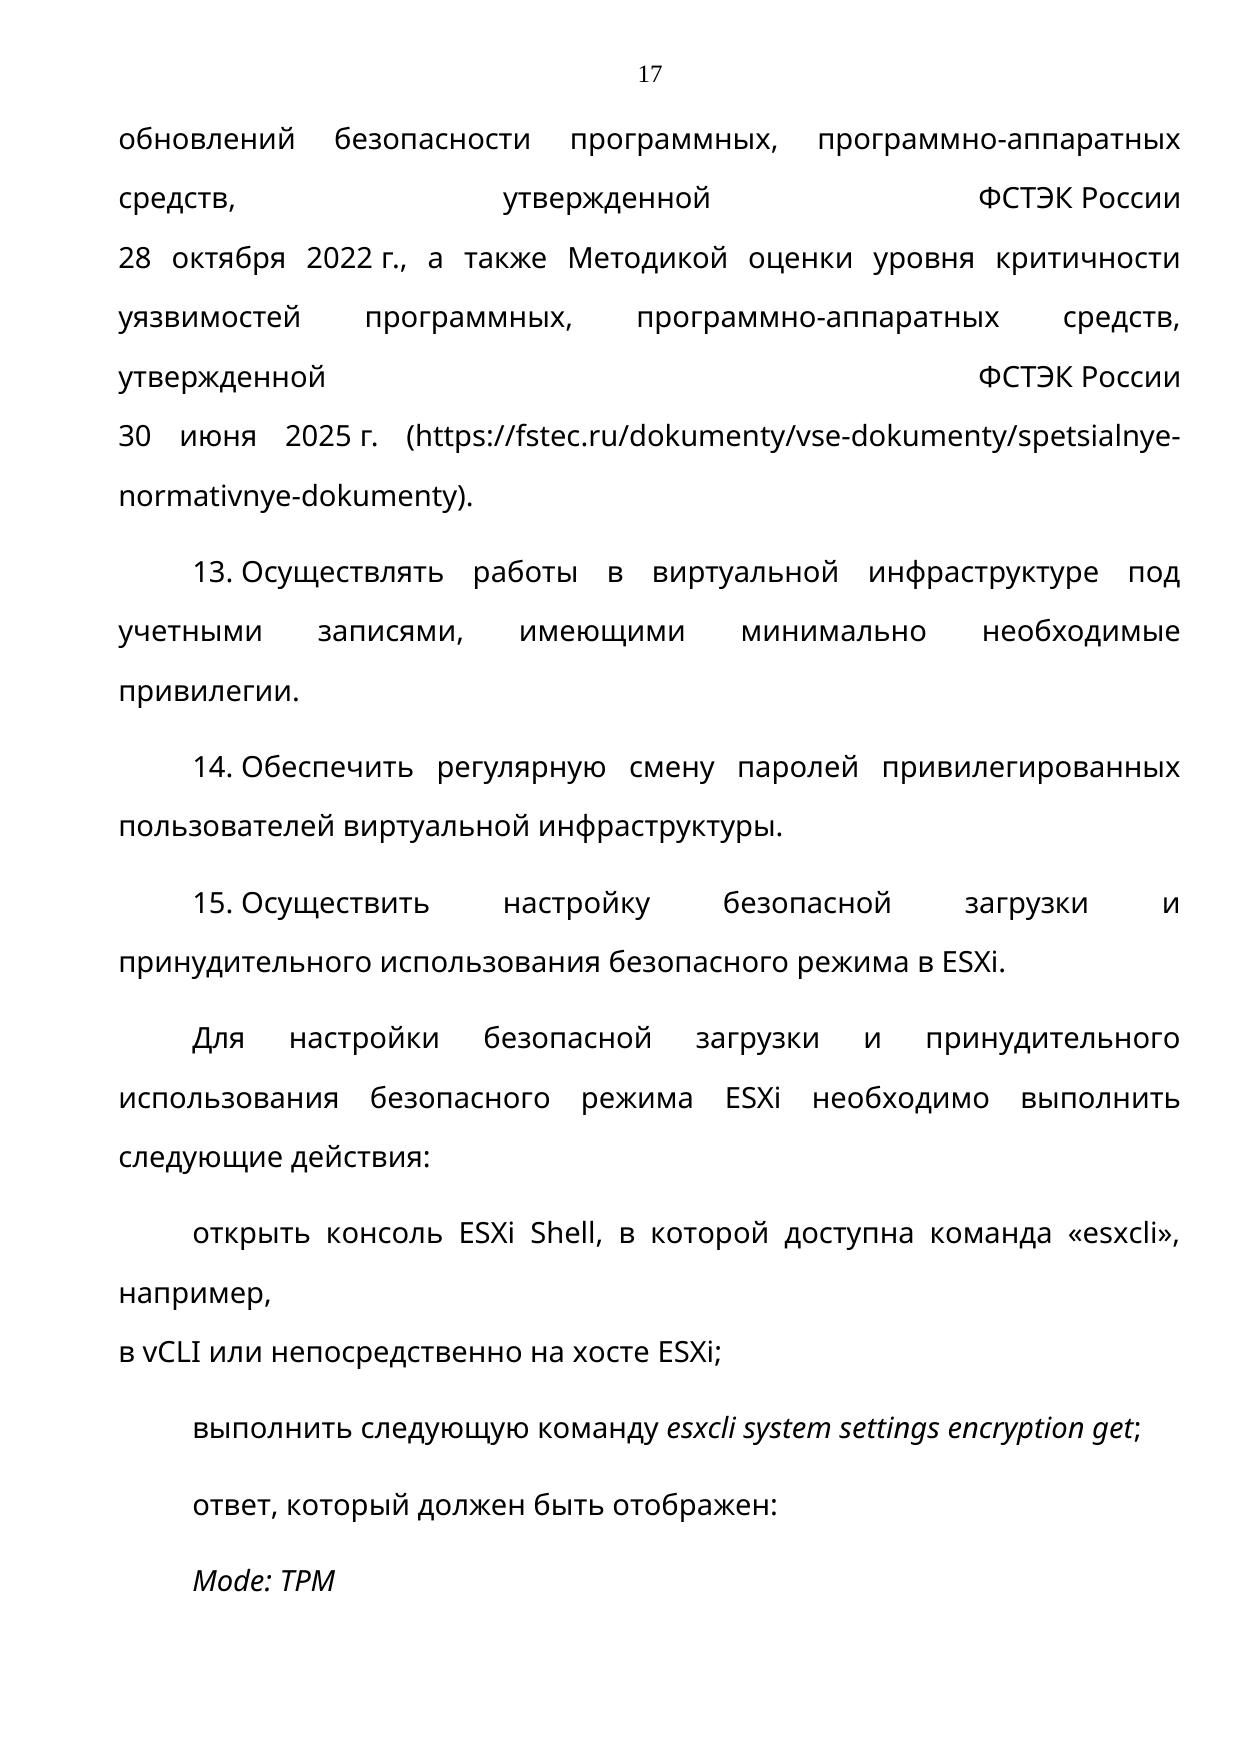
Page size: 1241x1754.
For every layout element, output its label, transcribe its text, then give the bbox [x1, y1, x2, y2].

text ответ, который должен быть отображен: [118, 1484, 1181, 1523]
text Для настройки безопасной загрузки и принудительного использования безопасного режима ESXi необходимо выполнить следующие действия: [118, 1017, 1181, 1176]
text 13. Осуществлять работы в виртуальной инфраструктуре под учетными записями, имеющими минимально необходимые привилегии. [118, 551, 1181, 710]
text 15. Осуществить настройку безопасной загрузки и принудительного использования безопасного режима в ESXi. [118, 882, 1181, 981]
text Mode: TPM [118, 1560, 1181, 1600]
text 14. Обеспечить регулярную смену паролей привилегированных пользователей виртуальной инфраструктуры. [118, 746, 1181, 845]
text обновлений безопасности программных, программно-аппаратных средств, утвержденной ФСТЭК России 28 октября 2022 г., а также Методикой оценки уровня критичности уязвимостей программных, программно-аппаратных средств, утвержденной ФСТЭК России 30 июня 2025 г. (https://fstec.ru/dokumenty/vse-dokumenty/spetsialnye-normativnye-dokumenty). [118, 118, 1181, 515]
text открыть консоль ESXi Shell, в которой доступна команда «esxcli», например, в vCLI или непосредственно на хосте ESXi; [118, 1213, 1181, 1371]
text выполнить следующую команду esxcli system settings encryption get; [118, 1408, 1181, 1447]
